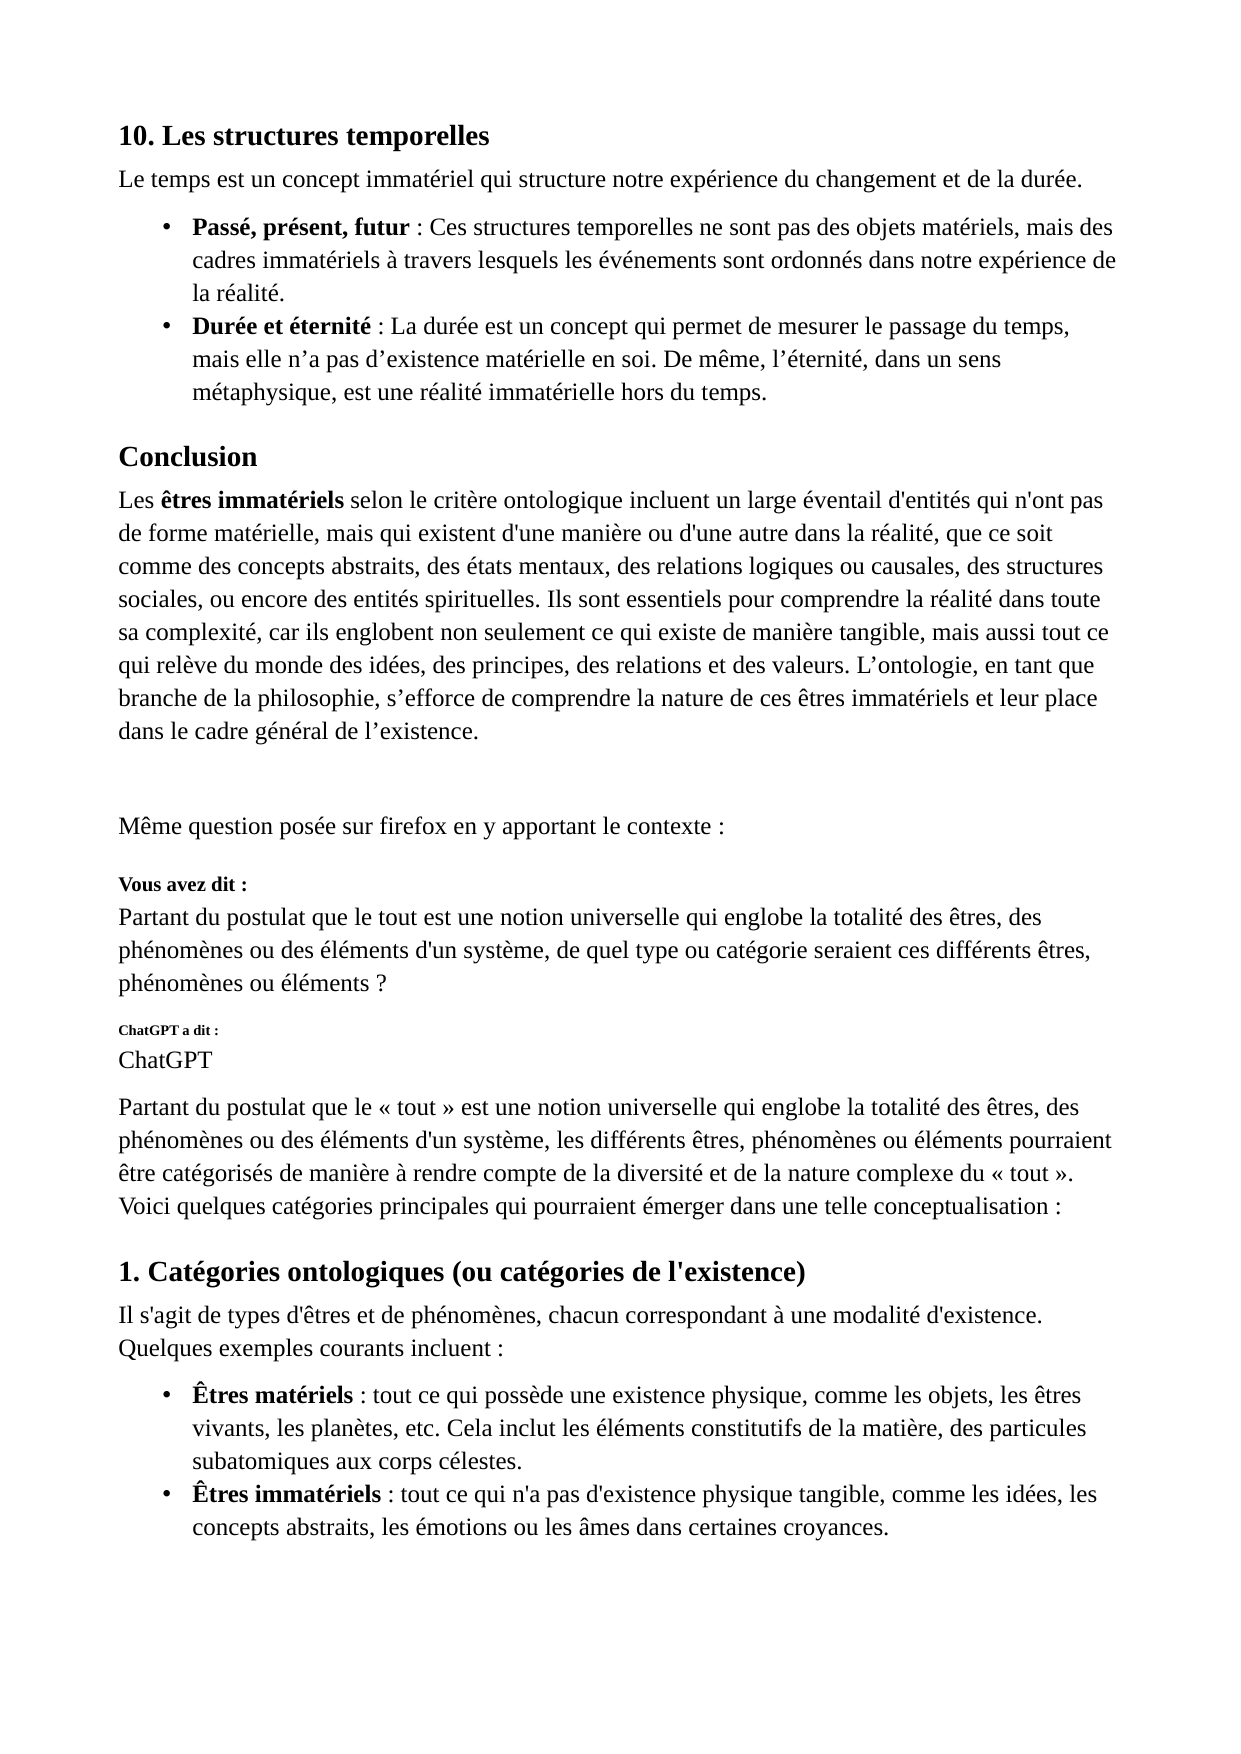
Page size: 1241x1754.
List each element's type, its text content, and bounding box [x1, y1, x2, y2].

text ChatGPT [118, 1045, 1122, 1073]
subtitle Conclusion [118, 439, 1122, 473]
subtitle ChatGPT a dit : [118, 1022, 1122, 1038]
list Êtres immatériels : tout ce qui n'a pas d'existence physique tangible, comme les idées, les concepts abstraits, les émotions ou les âmes dans certaines croyances. [162, 1479, 1122, 1541]
text Partant du postulat que le « tout » est une notion universelle qui englobe la totalité des êtres, des phénomènes ou des éléments d'un système, les différents êtres, phénomènes ou éléments pourraient être catégorisés de manière à rendre compte de la diversité et de la nature complexe du « tout ». Voici quelques catégories principales qui pourraient émerger dans une telle conceptualisation : [118, 1092, 1122, 1220]
text Même question posée sur firefox en y apportant le contexte : [118, 811, 1122, 840]
subtitle 10. Les structures temporelles [118, 118, 1122, 152]
list Passé, présent, futur : Ces structures temporelles ne sont pas des objets matériels, mais des cadres immatériels à travers lesquels les événements sont ordonnés dans notre expérience de la réalité. [162, 212, 1122, 307]
list Êtres matériels : tout ce qui possède une existence physique, comme les objets, les êtres vivants, les planètes, etc. Cela inclut les éléments constitutifs de la matière, des particules subatomiques aux corps célestes. [162, 1380, 1122, 1475]
list Durée et éternité : La durée est un concept qui permet de mesurer le passage du temps, mais elle n’a pas d’existence matérielle en soi. De même, l’éternité, dans un sens métaphysique, est une réalité immatérielle hors du temps. [162, 311, 1122, 406]
text Les êtres immatériels selon le critère ontologique incluent un large éventail d'entités qui n'ont pas de forme matérielle, mais qui existent d'une manière ou d'une autre dans la réalité, que ce soit comme des concepts abstraits, des états mentaux, des relations logiques ou causales, des structures sociales, ou encore des entités spirituelles. Ils sont essentiels pour comprendre la réalité dans toute sa complexité, car ils englobent non seulement ce qui existe de manière tangible, mais aussi tout ce qui relève du monde des idées, des principes, des relations et des valeurs. L’ontologie, en tant que branche de la philosophie, s’efforce de comprendre la nature de ces êtres immatériels et leur place dans le cadre général de l’existence. [118, 485, 1122, 745]
text Le temps est un concept immatériel qui structure notre expérience du changement et de la durée. [118, 164, 1122, 193]
text Il s'agit de types d'êtres et de phénomènes, chacun correspondant à une modalité d'existence. Quelques exemples courants incluent : [118, 1300, 1122, 1361]
text Partant du postulat que le tout est une notion universelle qui englobe la totalité des êtres, des phénomènes ou des éléments d'un système, de quel type ou catégorie seraient ces différents êtres, phénomènes ou éléments ? [118, 902, 1122, 997]
subtitle Vous avez dit : [118, 872, 1122, 896]
subtitle 1. Catégories ontologiques (ou catégories de l'existence) [118, 1254, 1122, 1287]
